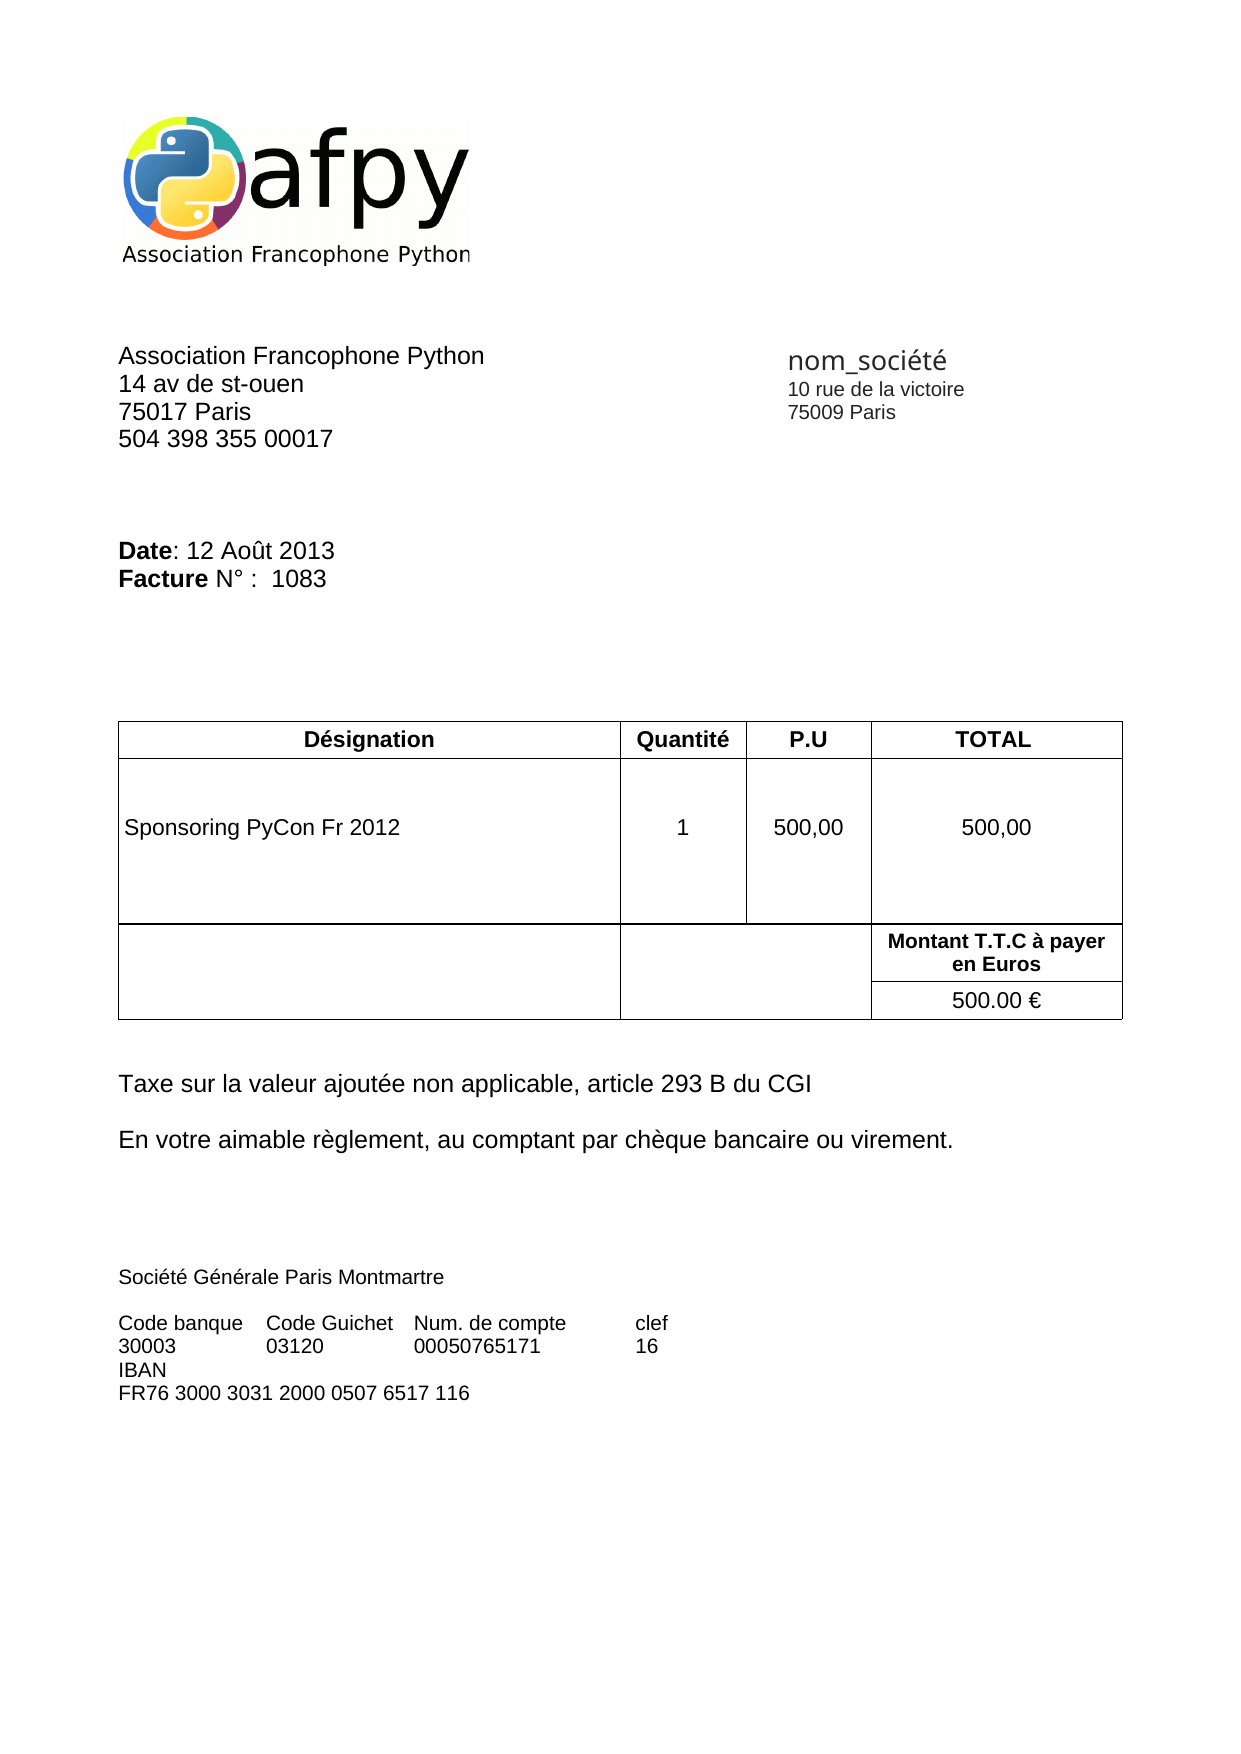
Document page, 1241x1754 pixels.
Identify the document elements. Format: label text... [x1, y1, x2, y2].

table_cell Sponsoring PyCon Fr 2012 [119, 759, 620, 923]
table_cell 1 [621, 759, 746, 923]
text FR76 3000 3031 2000 0507 6517 116 [118, 1382, 1122, 1405]
table_header Association Francophone Python 14 av de st-ouen 75017 Paris 504 398 355 00017 [118, 341, 535, 453]
table_cell 500,00 [872, 759, 1122, 923]
table_header [119, 925, 620, 1019]
text Code banque Code Guichet Num. de compte clef [118, 1312, 1122, 1335]
text Facture N° : 1083 [118, 565, 1122, 593]
table_header Montant T.T.C à payer en Euros [872, 925, 1122, 981]
picture [122, 117, 470, 266]
table_header P.U [747, 722, 871, 758]
text Taxe sur la valeur ajoutée non applicable, article 293 B du CGI [118, 1070, 1122, 1098]
text Date: 12 Août 2013 [118, 537, 1122, 565]
text Société Générale Paris Montmartre [118, 1265, 1122, 1289]
table_header Désignation [119, 722, 620, 758]
table_cell 500,00 [747, 759, 871, 923]
table_header TOTAL [872, 722, 1122, 758]
table_header Quantité [621, 722, 746, 758]
text IBAN [118, 1358, 1122, 1382]
table_cell 500.00 € [872, 982, 1122, 1019]
table_header [535, 341, 787, 453]
table_header nom_société 10 rue de la victoire 75009 Paris [787, 341, 1122, 453]
text En votre aimable règlement, au comptant par chèque bancaire ou virement. [118, 1126, 1122, 1154]
table_header [621, 925, 871, 1019]
text 30003 03120 00050765171 16 [118, 1335, 1122, 1358]
